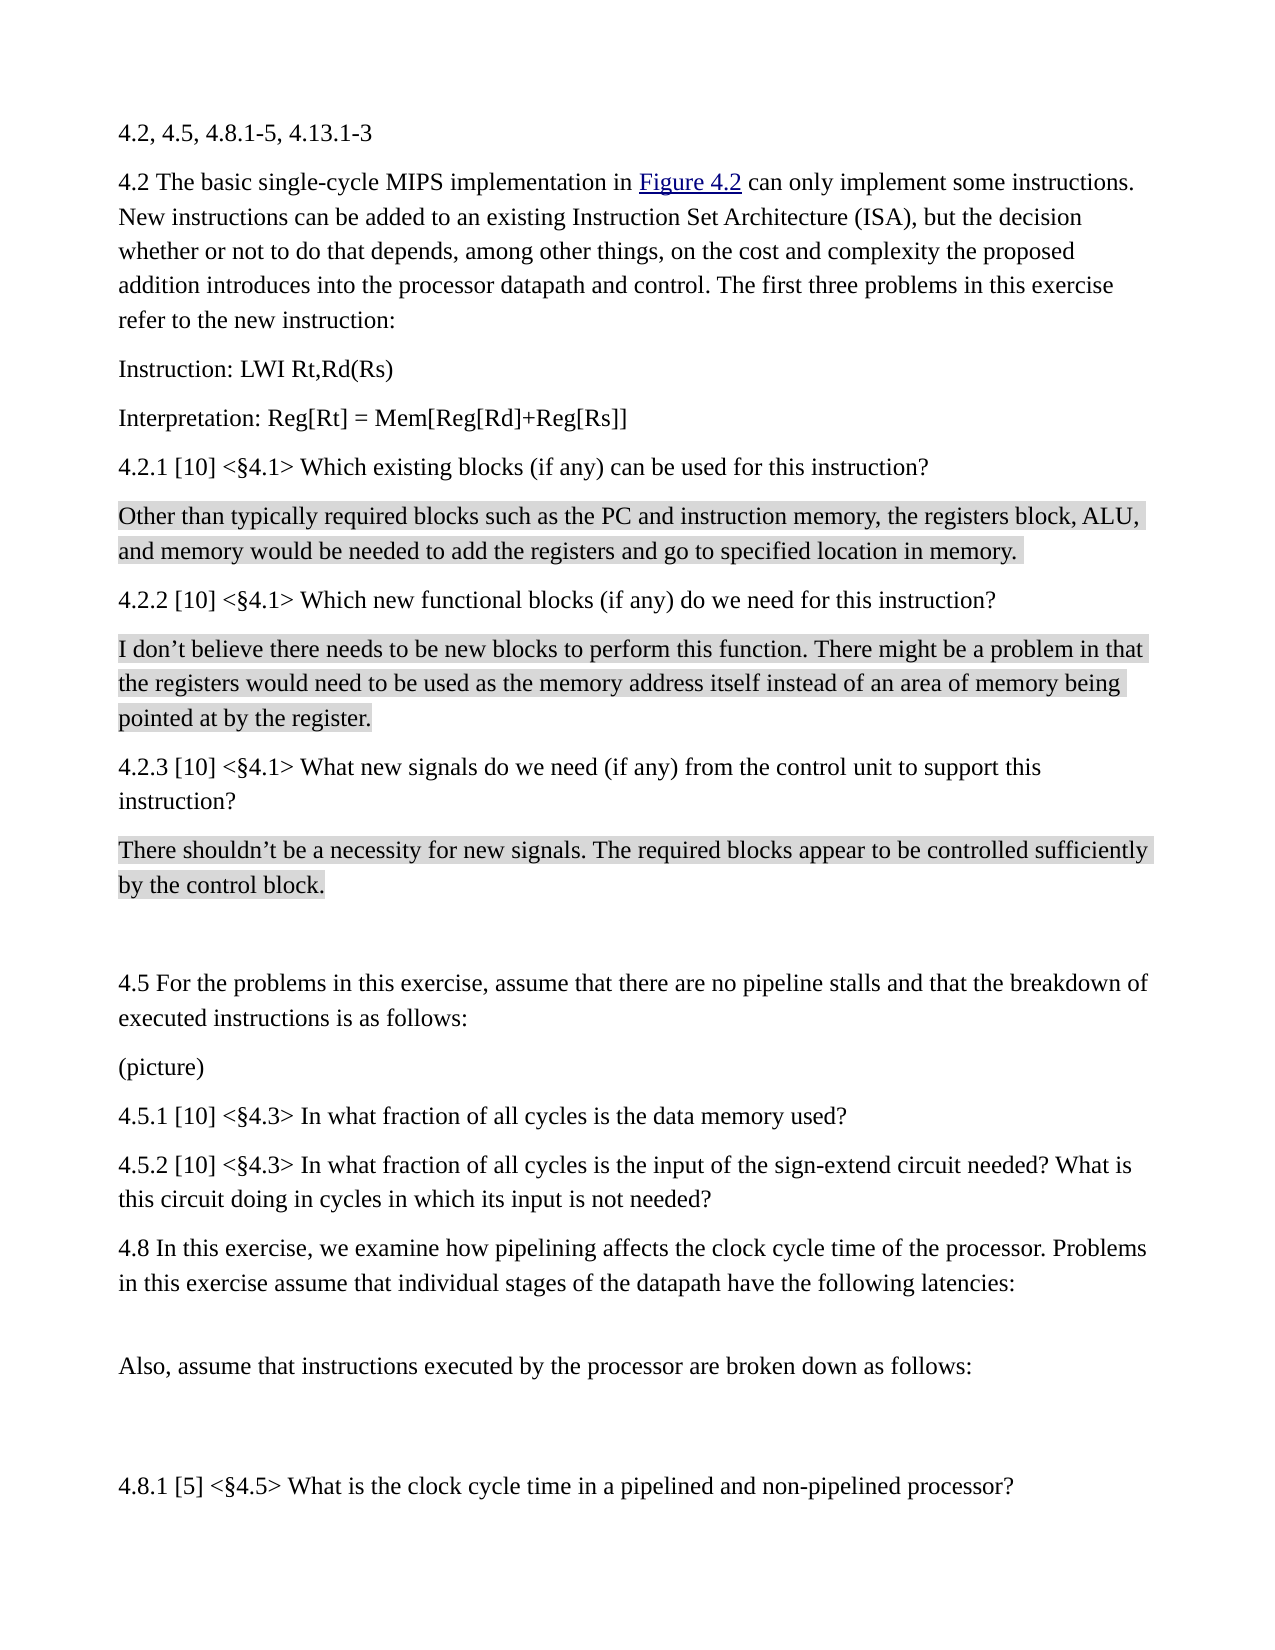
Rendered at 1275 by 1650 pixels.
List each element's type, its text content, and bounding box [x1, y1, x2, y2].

text 4.2 The basic single-cycle MIPS implementation in Figure 4.2 can only implement some instructions. New instructions can be added to an existing Instruction Set Architecture (ISA), but the decision whether or not to do that depends, among other things, on the cost and complexity the proposed addition introduces into the processor datapath and control. The first three problems in this exercise refer to the new instruction: [118, 167, 1157, 334]
text 4.5 For the problems in this exercise, assume that there are no pipeline stalls and that the breakdown of executed instructions is as follows: [118, 968, 1157, 1031]
text Also, assume that instructions executed by the processor are broken down as follows: [118, 1317, 1157, 1380]
text 4.5.1 [10] <§4.3> In what fraction of all cycles is the data memory used? [118, 1101, 1157, 1129]
text Interpretation: Reg[Rt] = Mem[Reg[Rd]+Reg[Rs]] [118, 403, 1157, 432]
text 4.2.2 [10] <§4.1> Which new functional blocks (if any) do we need for this instruction? [118, 585, 1157, 614]
text 4.2.1 [10] <§4.1> Which existing blocks (if any) can be used for this instruction? [118, 452, 1157, 481]
text 4.2.3 [10] <§4.1> What new signals do we need (if any) from the control unit to support this instruction? [118, 752, 1157, 815]
text Other than typically required blocks such as the PC and instruction memory, the registers block, ALU, and memory would be needed to add the registers and go to specified location in memory. [118, 501, 1157, 564]
text I don’t believe there needs to be new blocks to perform this function. There might be a problem in that the registers would need to be used as the memory address itself instead of an area of memory being pointed at by the register. [118, 634, 1157, 732]
text 4.5.2 [10] <§4.3> In what fraction of all cycles is the input of the sign-extend circuit needed? What is this circuit doing in cycles in which its input is not needed? [118, 1150, 1157, 1213]
text 4.8.1 [5] <§4.5> What is the clock cycle time in a pipelined and non-pipelined processor? [118, 1471, 1157, 1499]
text There shouldn’t be a necessity for new signals. The required blocks appear to be controlled sufficiently by the control block. [118, 836, 1157, 899]
text 4.2, 4.5, 4.8.1-5, 4.13.1-3 [118, 118, 1157, 147]
text Instruction: LWI Rt,Rd(Rs) [118, 354, 1157, 383]
text (picture) [118, 1052, 1157, 1080]
text 4.8 In this exercise, we examine how pipelining affects the clock cycle time of the processor. Problems in this exercise assume that individual stages of the datapath have the following latencies: [118, 1233, 1157, 1297]
